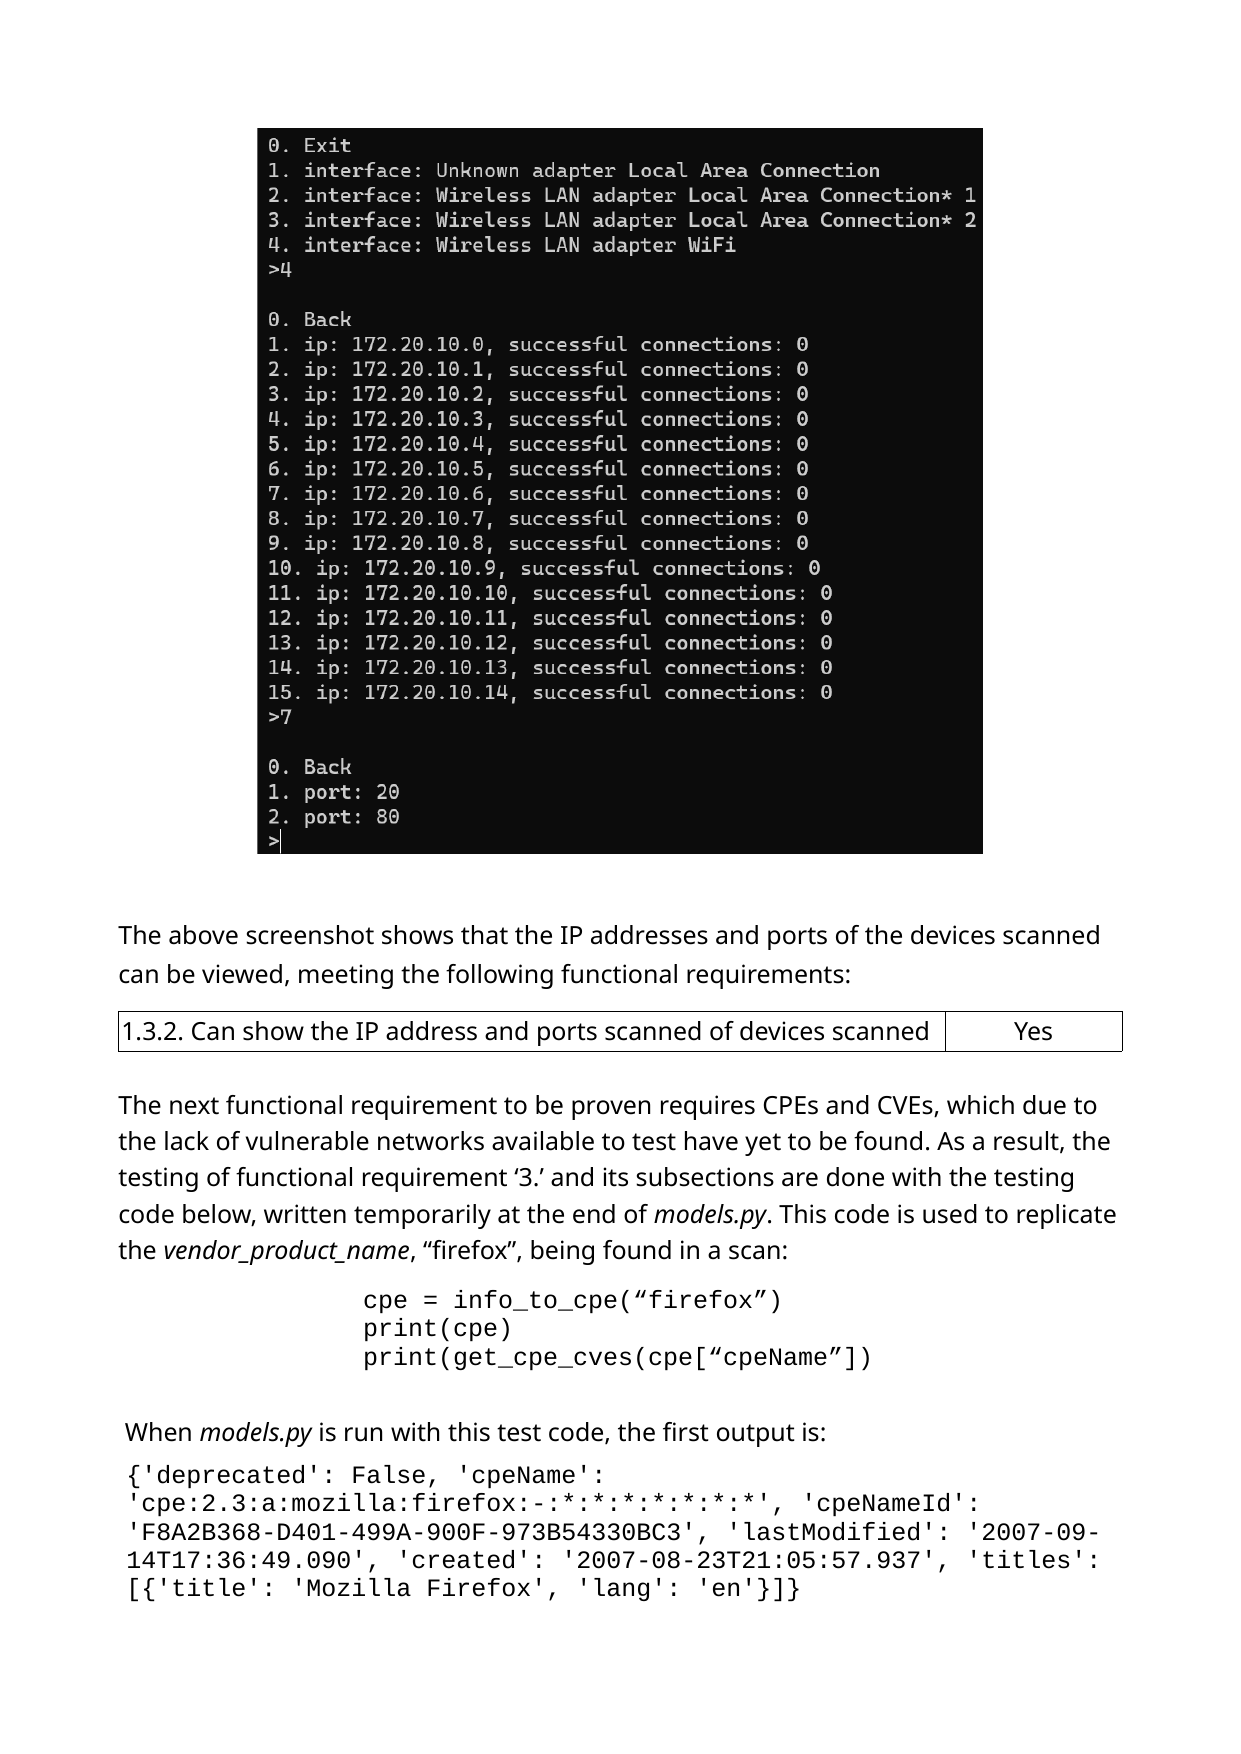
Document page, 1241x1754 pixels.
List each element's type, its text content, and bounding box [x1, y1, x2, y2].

picture [257, 128, 983, 854]
text The above screenshot shows that the IP addresses and ports of the devices scanned can be viewed, meeting the following functional requirements: [118, 918, 1122, 991]
table_header Yes [946, 1012, 1122, 1051]
text When models.py is run with this test code, the first output is: [118, 1414, 1122, 1448]
text The next functional requirement to be proven requires CPEs and CVEs, which due to the lack of vulnerable networks available to test have yet to be found. As a result, the testing of functional requirement ‘3.’ and its subsections are done with the testing code below, written temporarily at the end of models.py. This code is used to replicate the vendor_product_name, “firefox”, being found in a scan: [118, 1087, 1122, 1267]
table_header 1.3.2. Can show the IP address and ports scanned of devices scanned [119, 1012, 945, 1051]
